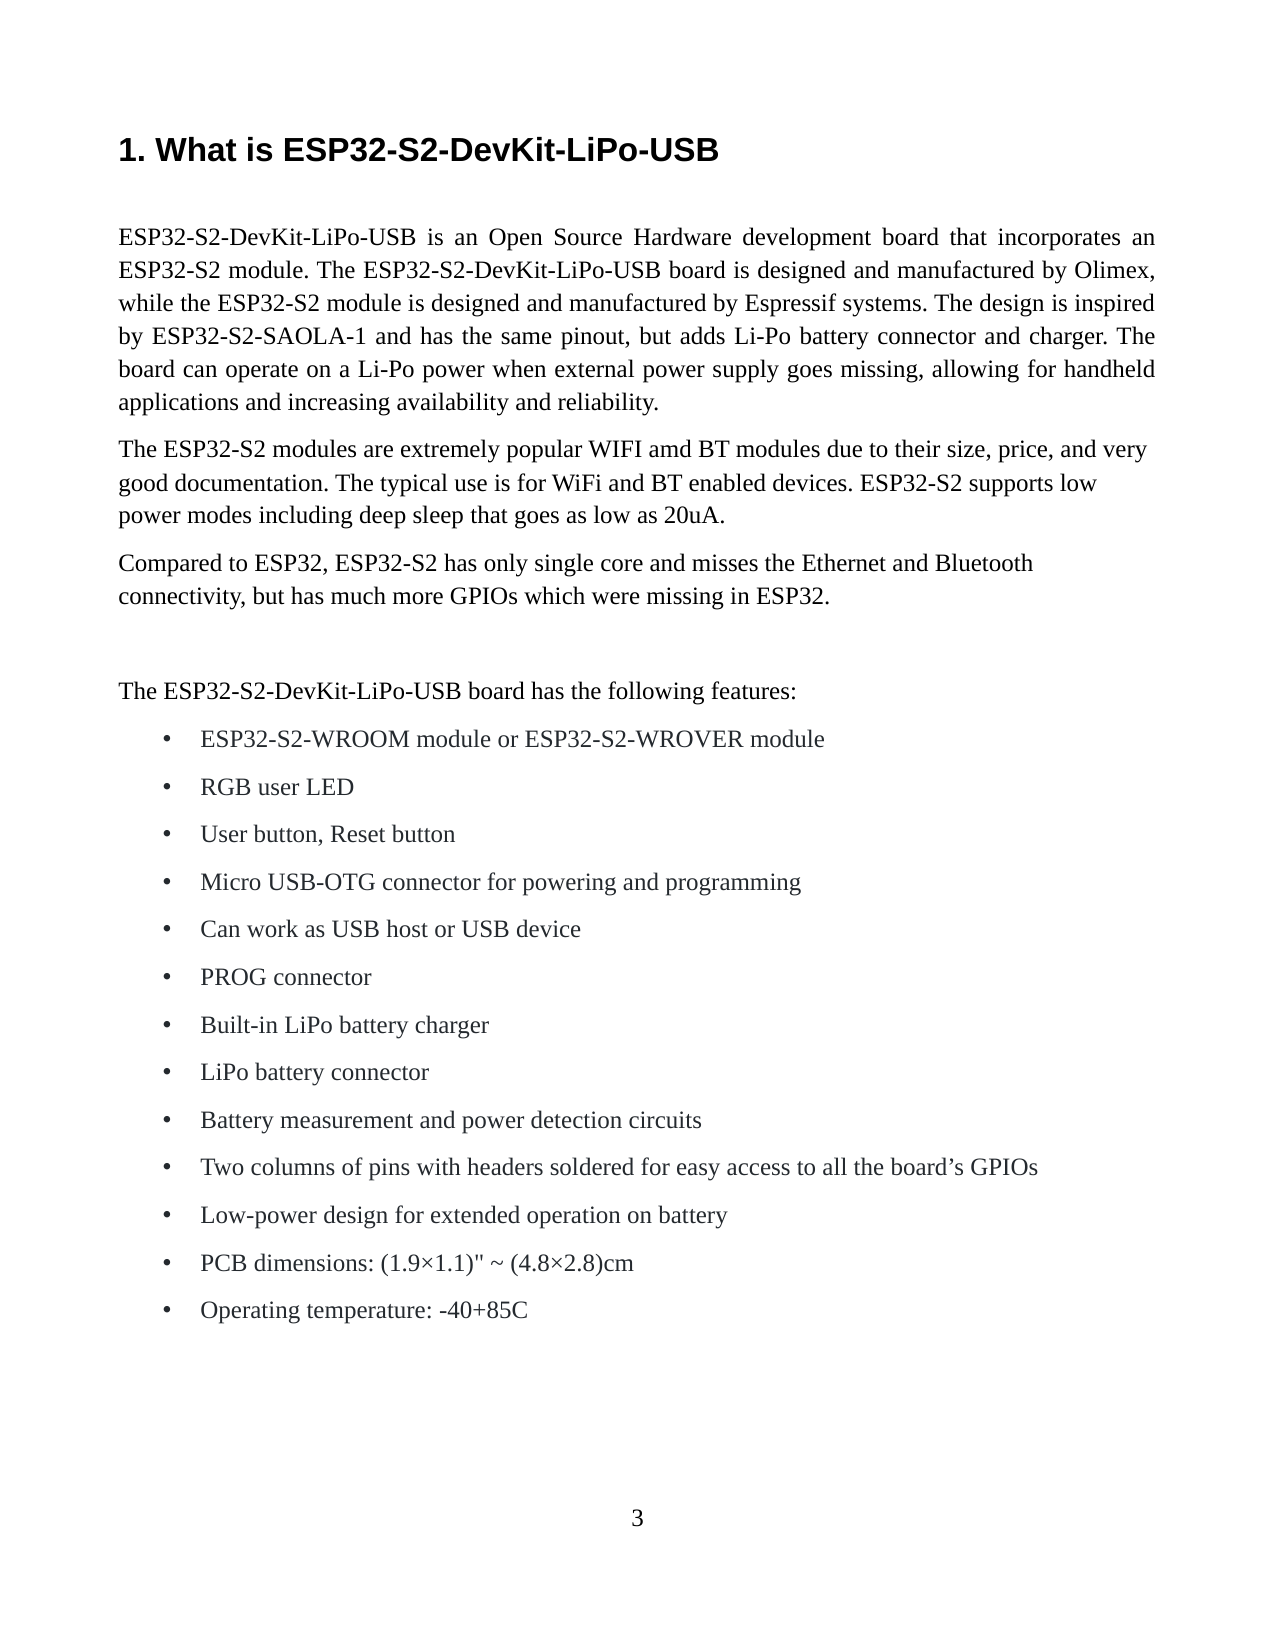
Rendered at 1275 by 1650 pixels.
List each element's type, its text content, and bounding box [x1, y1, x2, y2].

list PCB dimensions: (1.9×1.1)" ~ (4.8×2.8)cm [163, 1248, 1157, 1276]
list LiPo battery connector [163, 1057, 1157, 1086]
list Battery measurement and power detection circuits [163, 1105, 1157, 1134]
list RGB user LED [163, 772, 1157, 800]
list User button, Reset button [163, 819, 1157, 848]
list ESP32-S2-WROOM module or ESP32-S2-WROVER module [163, 724, 1157, 753]
list Can work as USB host or USB device [163, 914, 1157, 943]
text ESP32-S2-DevKit-LiPo-USB is an Open Source Hardware development board that incorporates an ESP32-S2 module. The ESP32-S2-DevKit-LiPo-USB board is designed and manufactured by Olimex, while the ESP32-S2 module is designed and manufactured by Espressif systems. The design is inspired by ESP32-S2-SAOLA-1 and has the same pinout, but adds Li-Po battery connector and charger. The board can operate on a Li-Po power when external power supply goes missing, allowing for handheld applications and increasing availability and reliability. [118, 222, 1157, 416]
list PROG connector [163, 962, 1157, 991]
list Micro USB-OTG connector for powering and programming [163, 867, 1157, 896]
list Two columns of pins with headers soldered for easy access to all the board’s GPIOs [163, 1152, 1157, 1181]
list Built-in LiPo battery charger [163, 1010, 1157, 1038]
text The ESP32-S2-DevKit-LiPo-USB board has the following features: [118, 676, 1157, 705]
text The ESP32-S2 modules are extremely popular WIFI amd BT modules due to their size, price, and very good documentation. The typical use is for WiFi and BT enabled devices. ESP32-S2 supports low power modes including deep sleep that goes as low as 20uA. [118, 434, 1157, 529]
list Low-power design for extended operation on battery [163, 1200, 1157, 1229]
list Operating temperature: -40+85C [163, 1295, 1157, 1324]
text Compared to ESP32, ESP32-S2 has only single core and misses the Ethernet and Bluetooth connectivity, but has much more GPIOs which were missing in ESP32. [118, 548, 1157, 610]
subtitle 1. What is ESP32-S2-DevKit-LiPo-USB [118, 130, 1157, 168]
